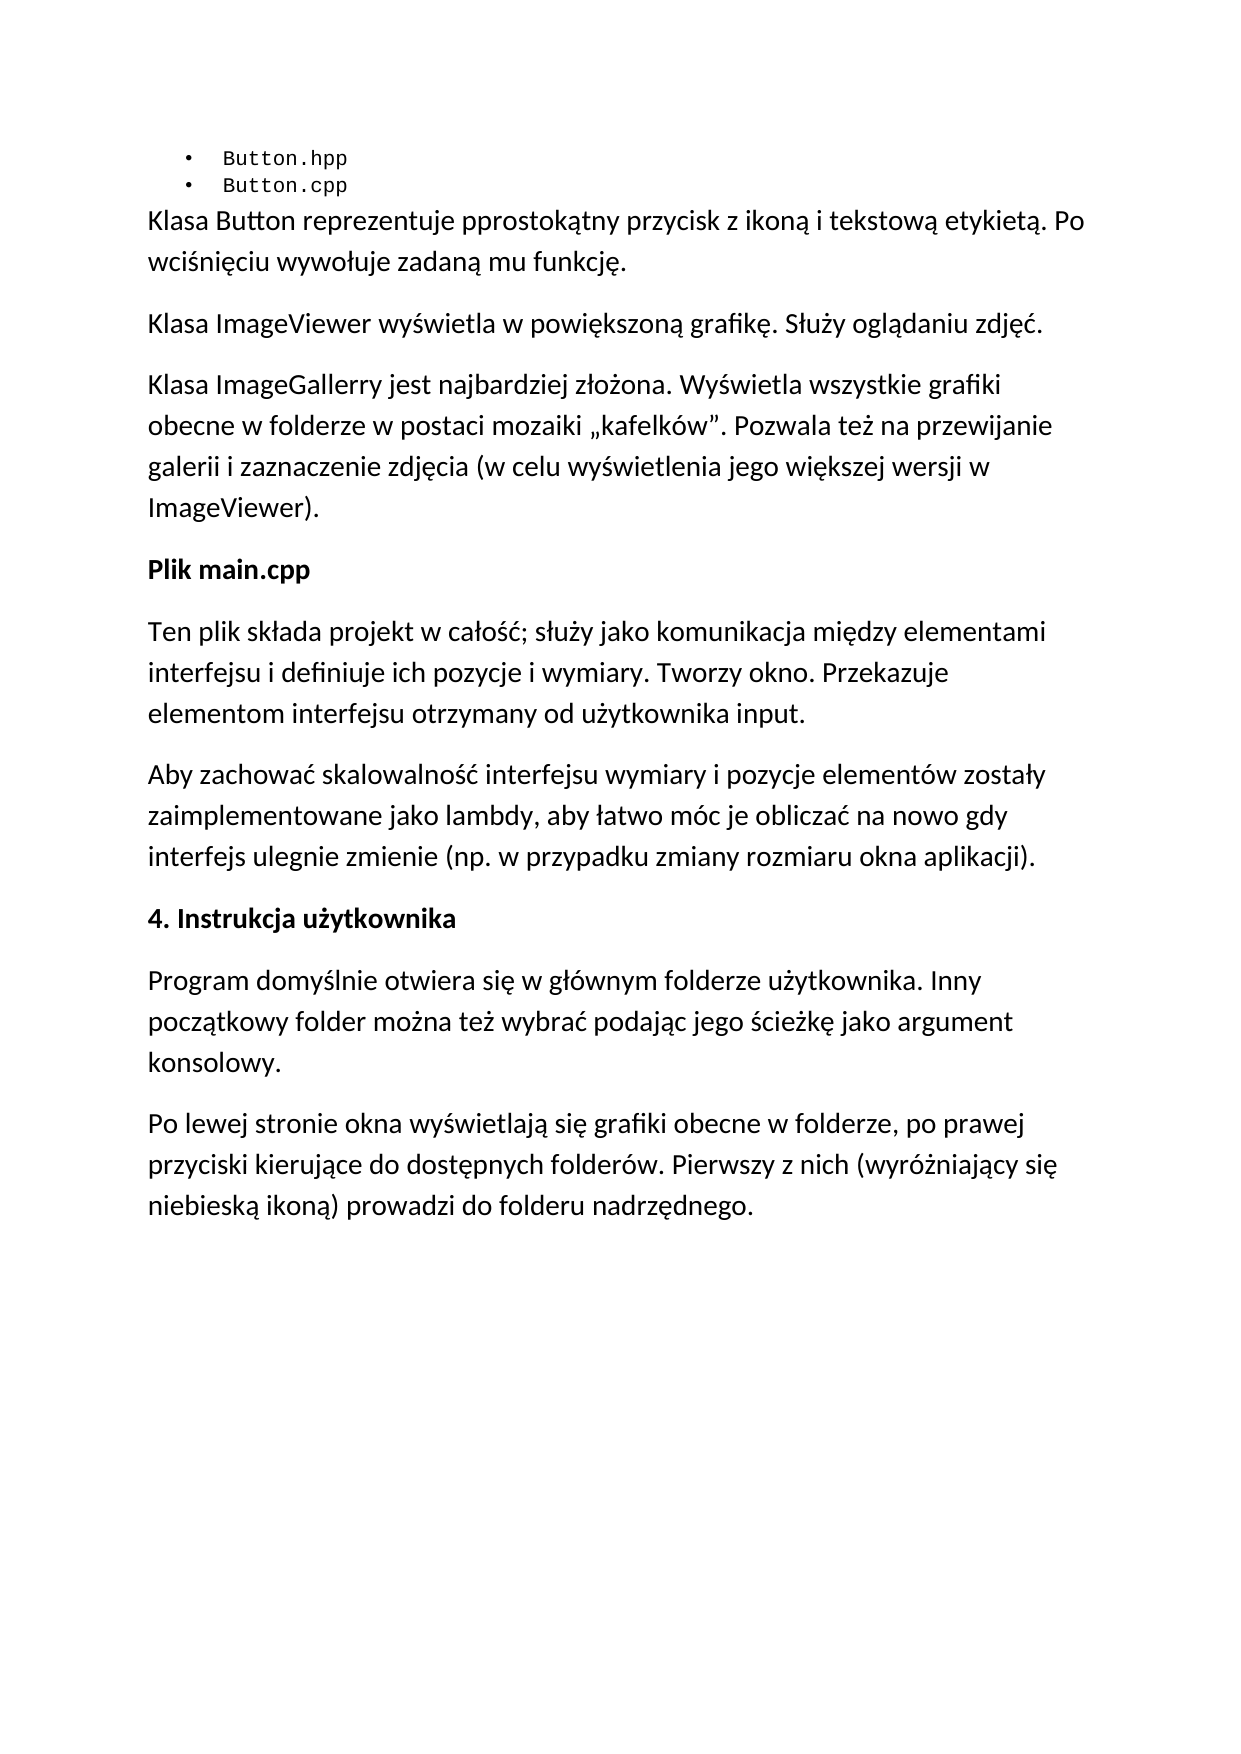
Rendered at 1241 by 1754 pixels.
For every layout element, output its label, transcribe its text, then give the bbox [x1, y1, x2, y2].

text Klasa ImageGallerry jest najbardziej złożona. Wyświetla wszystkie grafiki obecne w folderze w postaci mozaiki „kafelków”. Pozwala też na przewijanie galerii i zaznaczenie zdjęcia (w celu wyświetlenia jego większej wersji w ImageViewer). [148, 366, 1093, 525]
text Program domyślnie otwiera się w głównym folderze użytkownika. Inny początkowy folder można też wybrać podając jego ścieżkę jako argument konsolowy. [148, 962, 1093, 1079]
text Po lewej stronie okna wyświetlają się grafiki obecne w folderze, po prawej przyciski kierujące do dostępnych folderów. Pierwszy z nich (wyróżniający się niebieską ikoną) prowadzi do folderu nadrzędnego. [148, 1106, 1093, 1223]
list Button.hpp [185, 148, 1093, 171]
list Button.cpp [185, 175, 1093, 198]
text Ten plik składa projekt w całość; służy jako komunikacja między elementami interfejsu i definiuje ich pozycje i wymiary. Tworzy okno. Przekazuje elementom interfejsu otrzymany od użytkownika input. [148, 613, 1093, 730]
text Aby zachować skalowalność interfejsu wymiary i pozycje elementów zostały zaimplementowane jako lambdy, aby łatwo móc je obliczać na nowo gdy interfejs ulegnie zmienie (np. w przypadku zmiany rozmiaru okna aplikacji). [148, 756, 1093, 874]
text Klasa Button reprezentuje pprostokątny przycisk z ikoną i tekstową etykietą. Po wciśnięciu wywołuje zadaną mu funkcję. [148, 202, 1093, 278]
text Klasa ImageViewer wyświetla w powiększoną grafikę. Służy oglądaniu zdjęć. [148, 305, 1093, 340]
text Plik main.cpp [148, 551, 1093, 587]
text 4. Instrukcja użytkownika [148, 900, 1093, 936]
